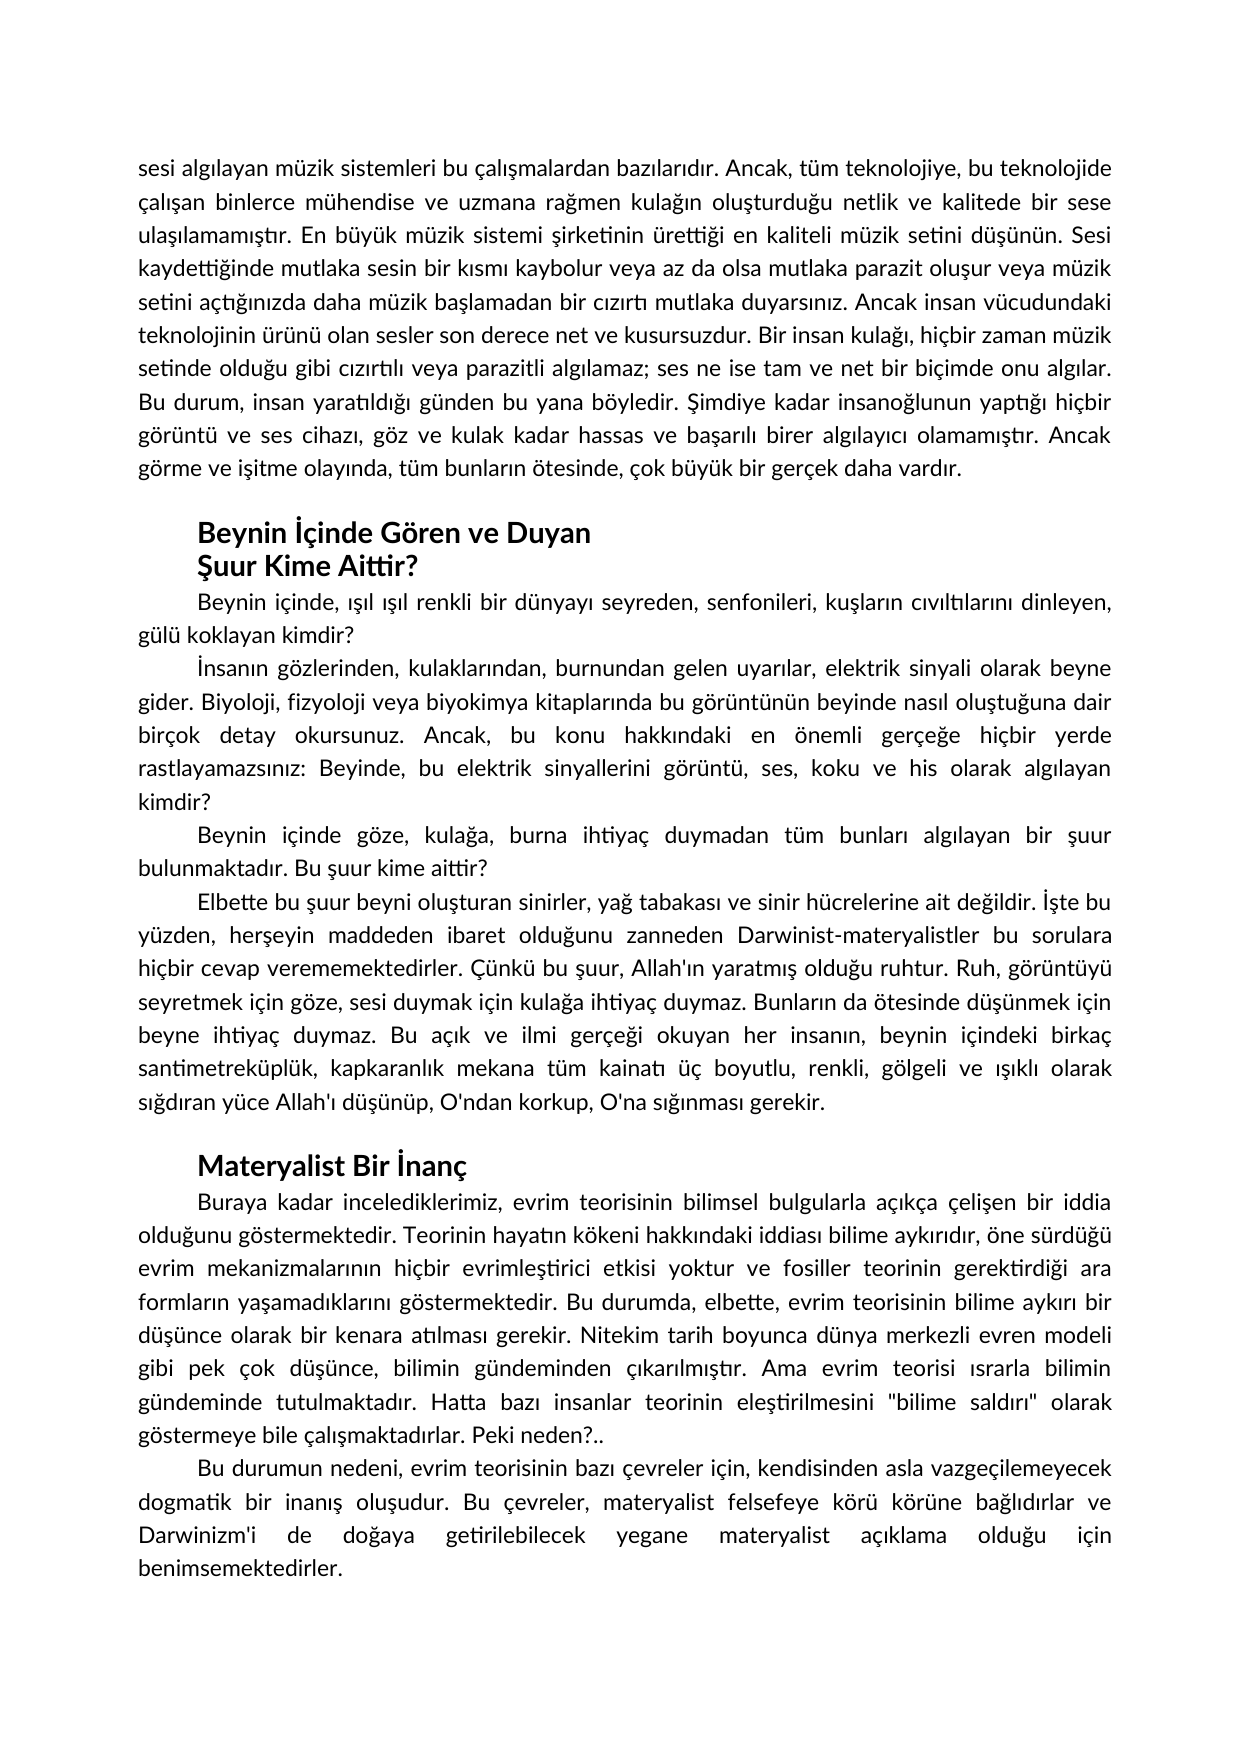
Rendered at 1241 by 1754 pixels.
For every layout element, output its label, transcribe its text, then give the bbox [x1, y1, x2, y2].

text Materyalist Bir İnanç [138, 1150, 1113, 1183]
text Bu durumun nedeni, evrim teorisinin bazı çevreler için, kendisinden asla vazgeçilemeyecek dogmatik bir inanış oluşudur. Bu çevreler, materyalist felsefeye körü körüne bağlıdırlar ve Darwinizm'i de doğaya getirilebilecek yegane materyalist açıklama olduğu için benimsemektedirler. [138, 1450, 1113, 1583]
text İnsanın gözlerinden, kulaklarından, burnundan gelen uyarılar, elektrik sinyali olarak beyne gider. Biyoloji, fizyoloji veya biyokimya kitaplarında bu görüntünün beyinde nasıl oluştuğuna dair birçok detay okursunuz. Ancak, bu konu hakkındaki en önemli gerçeğe hiçbir yerde rastlayamazsınız: Beyinde, bu elektrik sinyallerini görüntü, ses, koku ve his olarak algılayan kimdir? [138, 650, 1113, 817]
text Beynin içinde göze, kulağa, burna ihtiyaç duymadan tüm bunları algılayan bir şuur bulunmaktadır. Bu şuur kime aittir? [138, 817, 1113, 883]
text Beynin İçinde Gören ve Duyan [138, 517, 1113, 550]
text Elbette bu şuur beyni oluşturan sinirler, yağ tabakası ve sinir hücrelerine ait değildir. İşte bu yüzden, herşeyin maddeden ibaret olduğunu zanneden Darwinist-materyalistler bu sorulara hiçbir cevap verememektedirler. Çünkü bu şuur, Allah'ın yaratmış olduğu ruhtur. Ruh, görüntüyü seyretmek için göze, sesi duymak için kulağa ihtiyaç duymaz. Bunların da ötesinde düşünmek için beyne ihtiyaç duymaz. Bu açık ve ilmi gerçeği okuyan her insanın, beynin içindeki birkaç santimetreküplük, kapkaranlık mekana tüm kainatı üç boyutlu, renkli, gölgeli ve ışıklı olarak sığdıran yüce Allah'ı düşünüp, O'ndan korkup, O'na sığınması gerekir. [138, 883, 1113, 1117]
text Buraya kadar incelediklerimiz, evrim teorisinin bilimsel bulgularla açıkça çelişen bir iddia olduğunu göstermektedir. Teorinin hayatın kökeni hakkındaki iddiası bilime aykırıdır, öne sürdüğü evrim mekanizmalarının hiçbir evrimleştirici etkisi yoktur ve fosiller teorinin gerektirdiği ara formların yaşamadıklarını göstermektedir. Bu durumda, elbette, evrim teorisinin bilime aykırı bir düşünce olarak bir kenara atılması gerekir. Nitekim tarih boyunca dünya merkezli evren modeli gibi pek çok düşünce, bilimin gündeminden çıkarılmıştır. Ama evrim teorisi ısrarla bilimin gündeminde tutulmaktadır. Hatta bazı insanlar teorinin eleştirilmesini "bilime saldırı" olarak göstermeye bile çalışmaktadırlar. Peki neden?.. [138, 1183, 1113, 1450]
text Beynin içinde, ışıl ışıl renkli bir dünyayı seyreden, senfonileri, kuşların cıvıltılarını dinleyen, gülü koklayan kimdir? [138, 583, 1113, 650]
text Şuur Kime Aittir? [138, 550, 1113, 583]
text sesi algılayan müzik sistemleri bu çalışmalardan bazılarıdır. Ancak, tüm teknolojiye, bu teknolojide çalışan binlerce mühendise ve uzmana rağmen kulağın oluşturduğu netlik ve kalitede bir sese ulaşılamamıştır. En büyük müzik sistemi şirketinin ürettiği en kaliteli müzik setini düşünün. Sesi kaydettiğinde mutlaka sesin bir kısmı kaybolur veya az da olsa mutlaka parazit oluşur veya müzik setini açtığınızda daha müzik başlamadan bir cızırtı mutlaka duyarsınız. Ancak insan vücudundaki teknolojinin ürünü olan sesler son derece net ve kusursuzdur. Bir insan kulağı, hiçbir zaman müzik setinde olduğu gibi cızırtılı veya parazitli algılamaz; ses ne ise tam ve net bir biçimde onu algılar. Bu durum, insan yaratıldığı günden bu yana böyledir. Şimdiye kadar insanoğlunun yaptığı hiçbir görüntü ve ses cihazı, göz ve kulak kadar hassas ve başarılı birer algılayıcı olamamıştır. Ancak görme ve işitme olayında, tüm bunların ötesinde, çok büyük bir gerçek daha vardır. [138, 150, 1113, 483]
